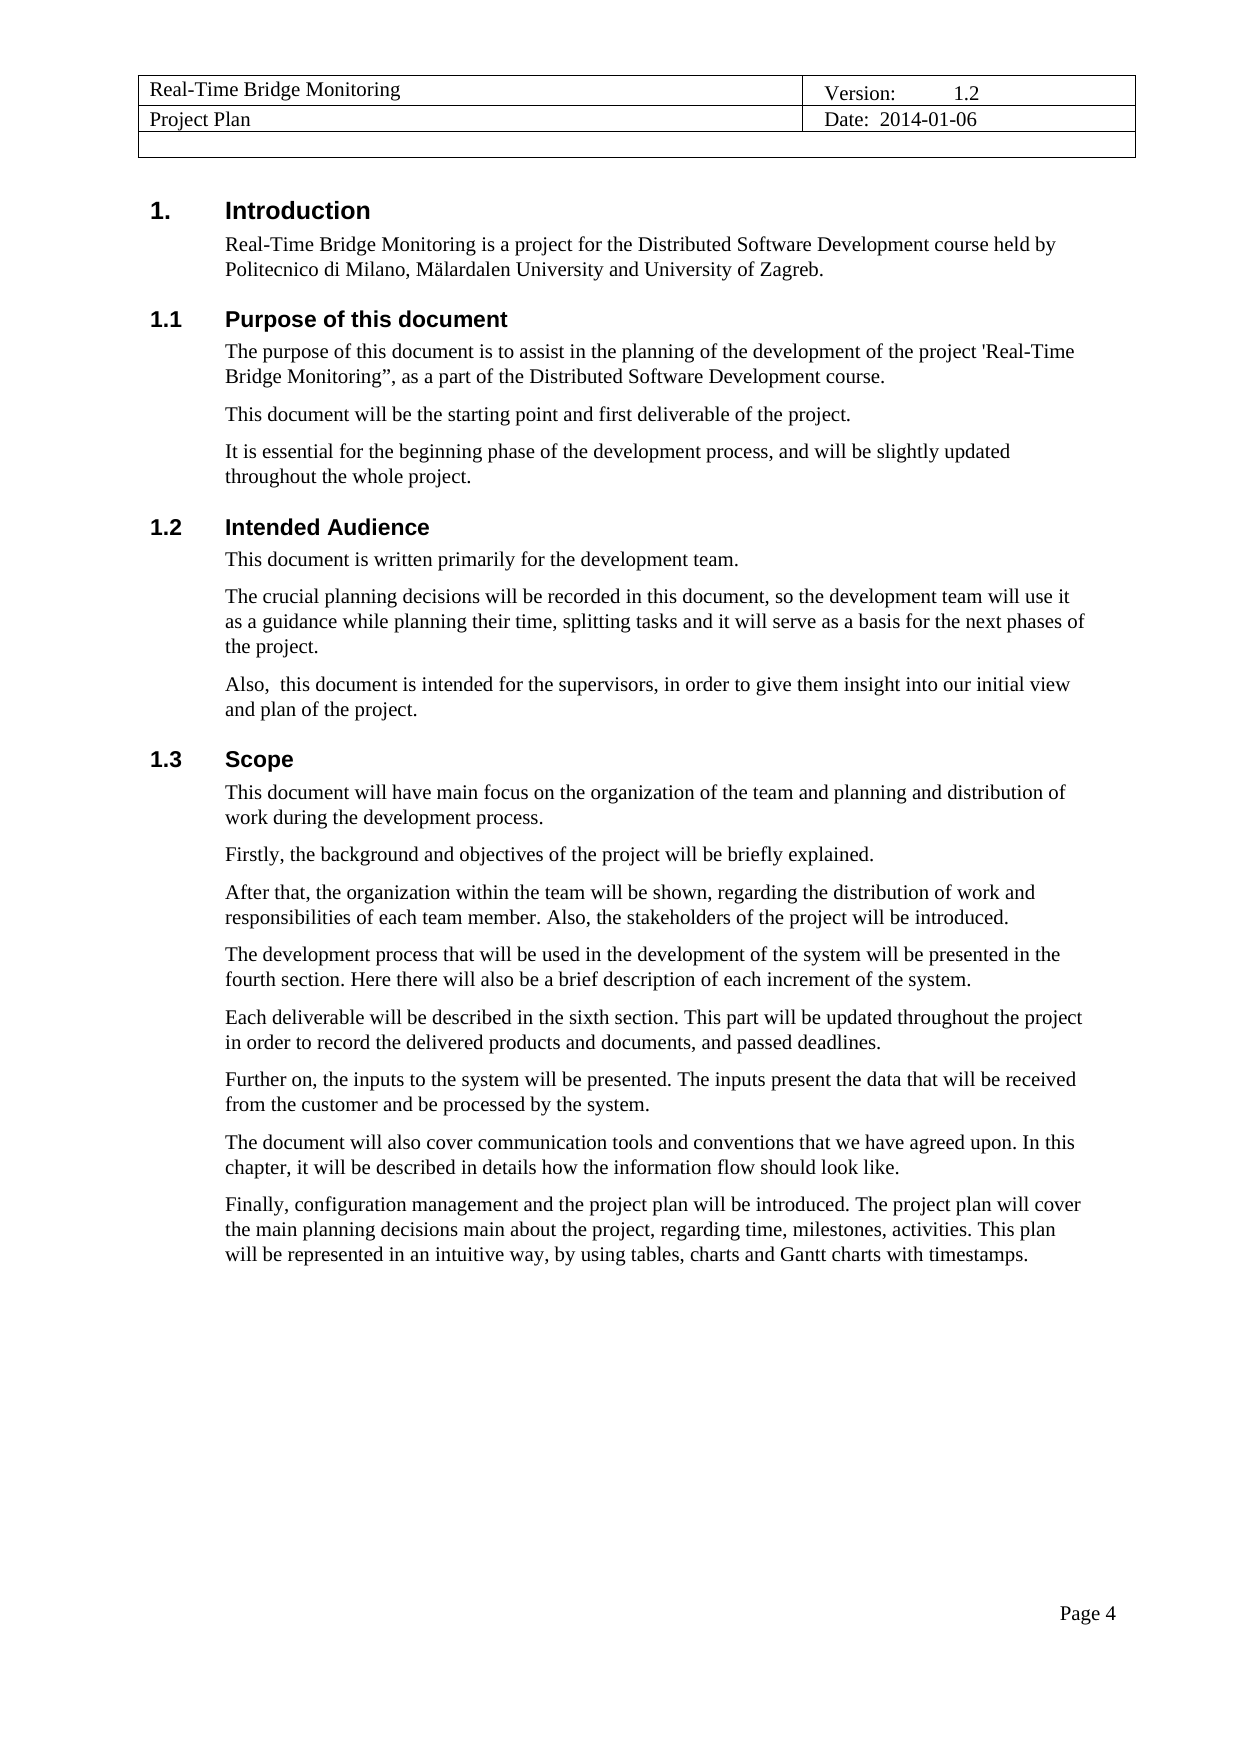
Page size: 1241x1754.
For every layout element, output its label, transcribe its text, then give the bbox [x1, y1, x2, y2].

text Each deliverable will be described in the sixth section. This part will be updated throughout the project in order to record the delivered products and documents, and passed deadlines. [225, 1004, 1090, 1054]
text After that, the organization within the team will be shown, regarding the distribution of work and responsibilities of each team member. Also, the stakeholders of the project will be introduced. [225, 879, 1090, 929]
text Real-Time Bridge Monitoring is a project for the Distributed Software Development course held by Politecnico di Milano, Mälardalen University and University of Zagreb. [225, 231, 1090, 281]
subtitle Purpose of this document [150, 306, 1090, 332]
text The crucial planning decisions will be recorded in this document, so the development team will use it as a guidance while planning their time, splitting tasks and it will serve as a basis for the next phases of the project. [225, 583, 1090, 658]
text This document is written primarily for the development team. [225, 546, 1090, 571]
text Firstly, the background and objectives of the project will be briefly explained. [225, 841, 1090, 866]
text This document will have main focus on the organization of the team and planning and distribution of work during the development process. [225, 779, 1090, 829]
text The document will also cover communication tools and conventions that we have agreed upon. In this chapter, it will be described in details how the information flow should look like. [225, 1129, 1090, 1179]
subtitle Scope [150, 746, 1090, 772]
text The purpose of this document is to assist in the planning of the development of the project 'Real-Time Bridge Monitoring”, as a part of the Distributed Software Development course. [225, 338, 1090, 388]
subtitle Introduction [150, 196, 1090, 224]
text This document will be the starting point and first deliverable of the project. [225, 401, 1090, 426]
subtitle Intended Audience [150, 513, 1090, 540]
text It is essential for the beginning phase of the development process, and will be slightly updated throughout the whole project. [225, 438, 1090, 488]
text Finally, configuration management and the project plan will be introduced. The project plan will cover the main planning decisions main about the project, regarding time, milestones, activities. This plan will be represented in an intuitive way, by using tables, charts and Gantt charts with timestamps. [225, 1191, 1090, 1266]
text Also, this document is intended for the supervisors, in order to give them insight into our initial view and plan of the project. [225, 671, 1090, 721]
text The development process that will be used in the development of the system will be presented in the fourth section. Here there will also be a brief description of each increment of the system. [225, 941, 1090, 991]
text Further on, the inputs to the system will be presented. The inputs present the data that will be received from the customer and be processed by the system. [225, 1066, 1090, 1116]
